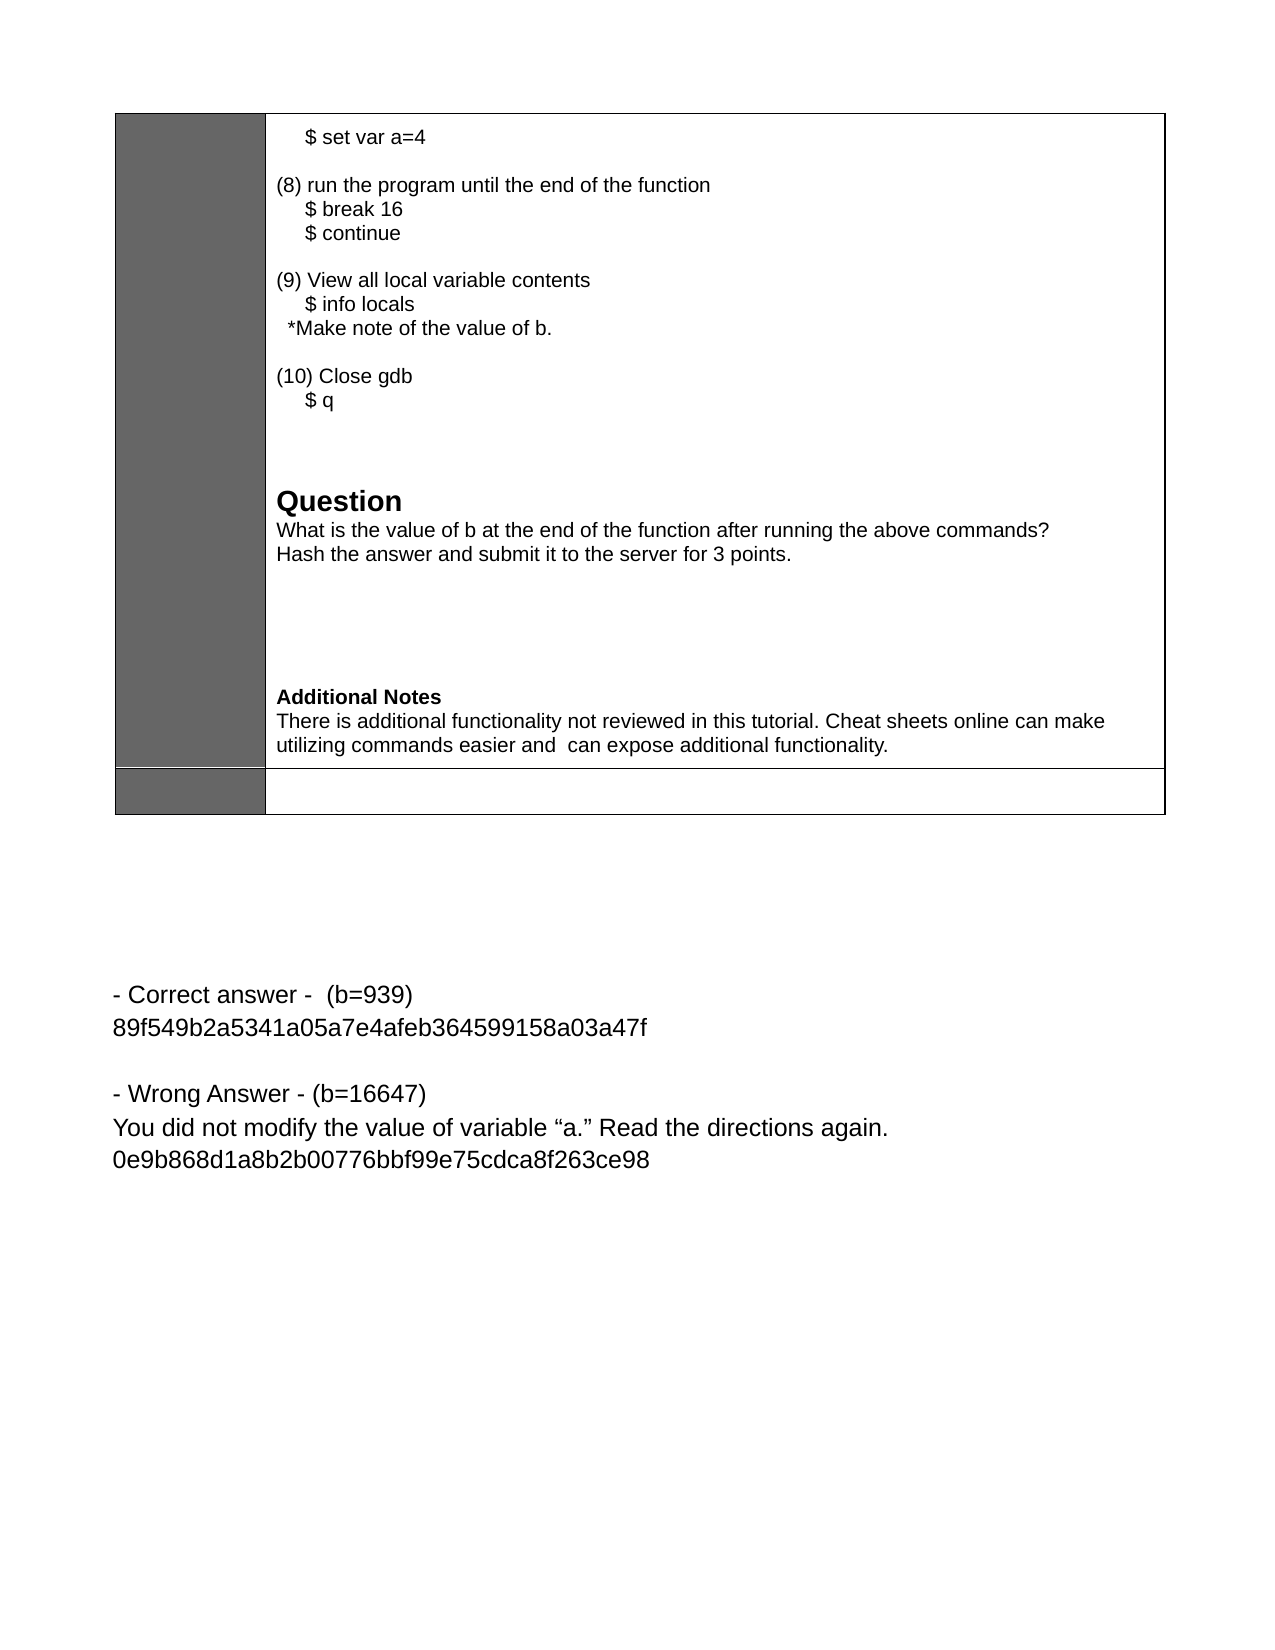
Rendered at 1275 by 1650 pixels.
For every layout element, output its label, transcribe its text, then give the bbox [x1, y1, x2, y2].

table_cell [266, 769, 1164, 814]
table_cell [116, 769, 265, 814]
text - Wrong Answer - (b=16647) You did not modify the value of variable “a.” Read the directions again. [112, 1079, 1162, 1141]
table_cell $ set var a=4 (8) run the program until the end of the function $ break 16 $ continue (9) View all local variable contents $ info locals *Make note of the value of b. (10) Close gdb $ q Question What is the value of b at the end of the function after running the above commands? Hash the answer and submit it to the server for 3 points. Additional Notes There is additional functionality not reviewed in this tutorial. Cheat sheets online can make utilizing commands easier and can expose additional functionality. [266, 114, 1164, 767]
text - Correct answer - (b=939) [112, 980, 1162, 1009]
text 89f549b2a5341a05a7e4afeb364599158a03a47f [112, 1013, 1162, 1042]
text 0e9b868d1a8b2b00776bbf99e75cdca8f263ce98 [112, 1146, 1162, 1174]
table_cell [116, 114, 265, 767]
